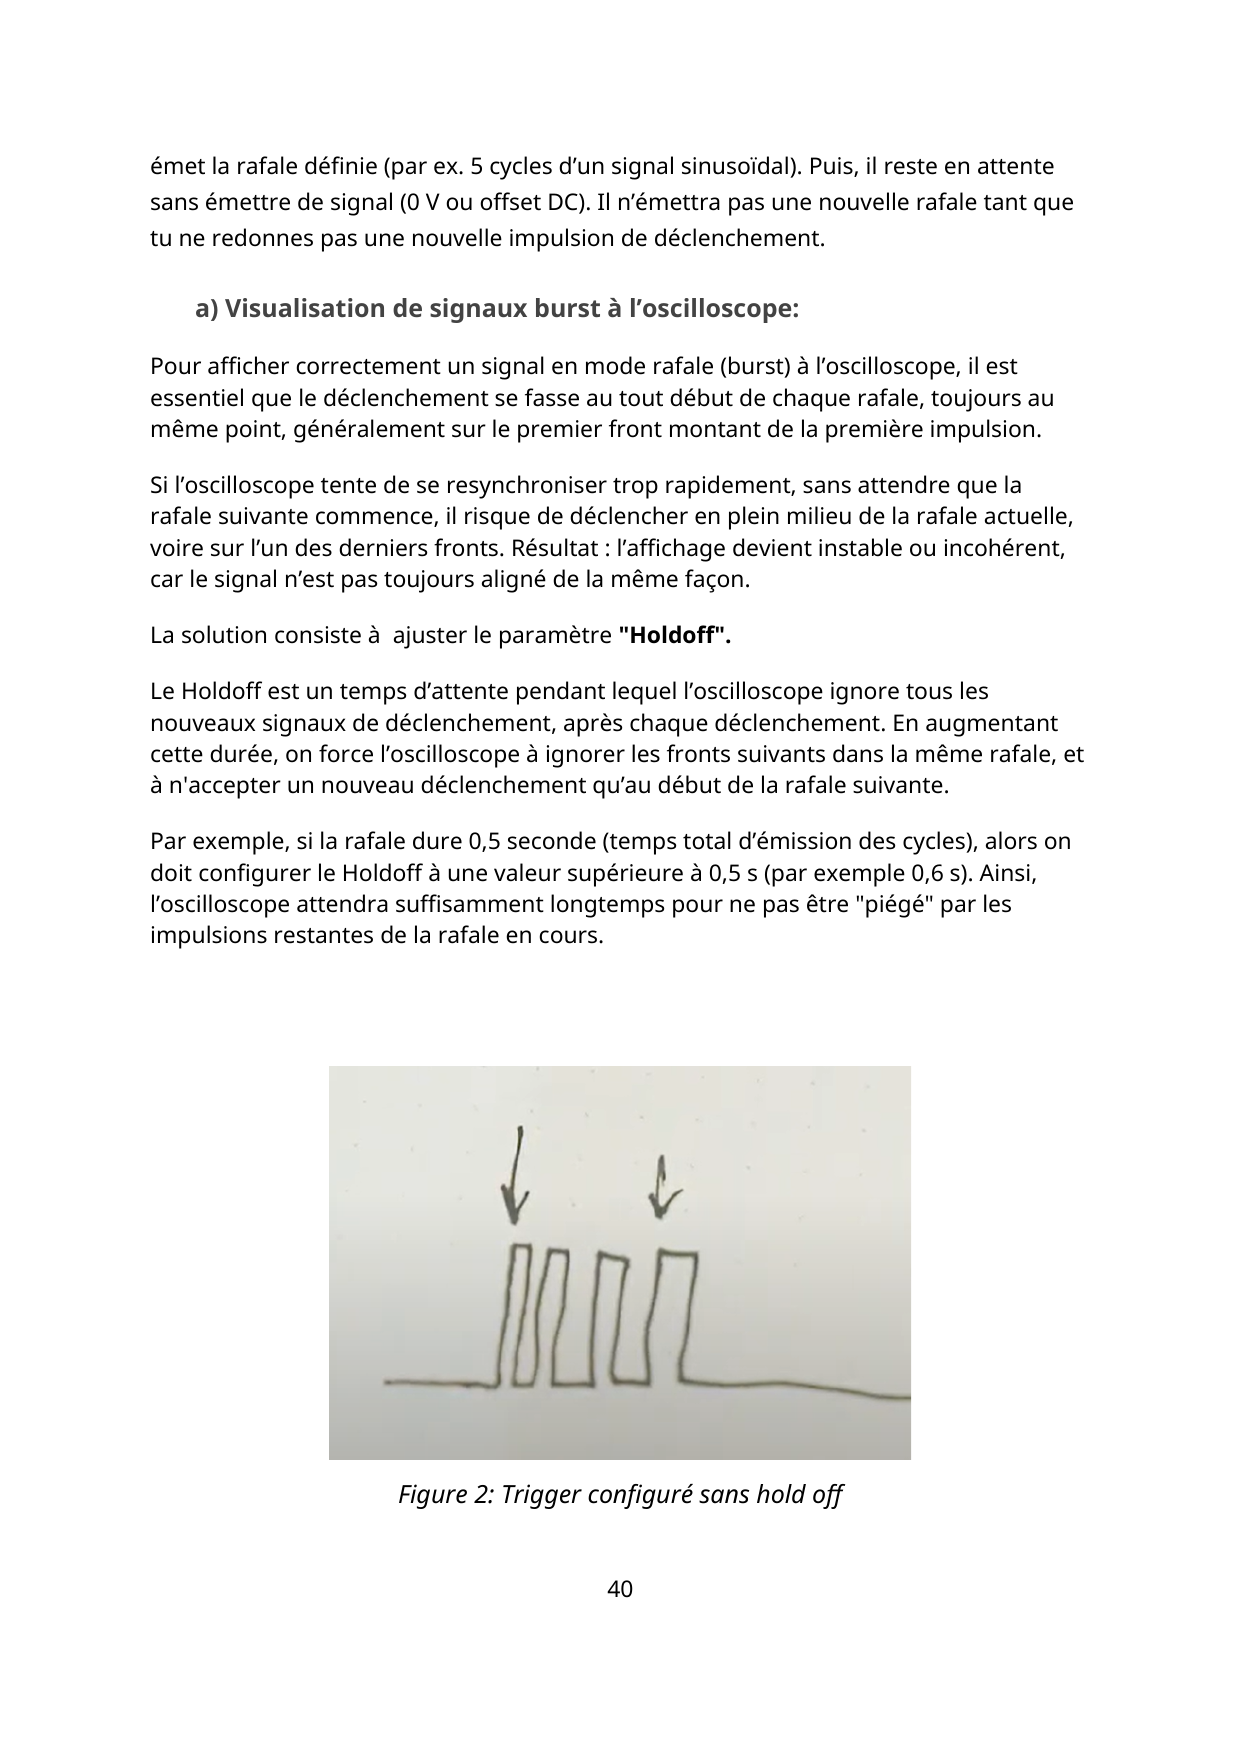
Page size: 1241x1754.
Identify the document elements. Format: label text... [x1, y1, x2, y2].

subtitle Visualisation de signaux burst à l’oscilloscope: [150, 291, 1090, 325]
text La solution consiste à ajuster le paramètre "Holdoff". [150, 619, 1090, 650]
text Pour afficher correctement un signal en mode rafale (burst) à l’oscilloscope, il est essentiel que le déclenchement se fasse au tout début de chaque rafale, toujours au même point, généralement sur le premier front montant de la première impulsion. [150, 350, 1090, 444]
text Par exemple, si la rafale dure 0,5 seconde (temps total d’émission des cycles), alors on doit configurer le Holdoff à une valeur supérieure à 0,5 s (par exemple 0,6 s). Ainsi, l’oscilloscope attendra suffisamment longtemps pour ne pas être "piégé" par les impulsions restantes de la rafale en cours. [150, 825, 1090, 950]
text Le Holdoff est un temps d’attente pendant lequel l’oscilloscope ignore tous les nouveaux signaux de déclenchement, après chaque déclenchement. En augmentant cette durée, on force l’oscilloscope à ignorer les fronts suivants dans la même rafale, et à n'accepter un nouveau déclenchement qu’au début de la rafale suivante. [150, 675, 1090, 800]
text émet la rafale définie (par ex. 5 cycles d’un signal sinusoïdal). Puis, il reste en attente sans émettre de signal (0 V ou offset DC). Il n’émettra pas une nouvelle rafale tant que tu ne redonnes pas une nouvelle impulsion de déclenchement. [150, 150, 1090, 253]
picture [329, 1066, 912, 1460]
text Si l’oscilloscope tente de se resynchroniser trop rapidement, sans attendre que la rafale suivante commence, il risque de déclencher en plein milieu de la rafale actuelle, voire sur l’un des derniers fronts. Résultat : l’affichage devient instable ou incohérent, car le signal n’est pas toujours aligné de la même façon. [150, 469, 1090, 594]
text Figure 2: Trigger configuré sans hold off [329, 1460, 911, 1511]
